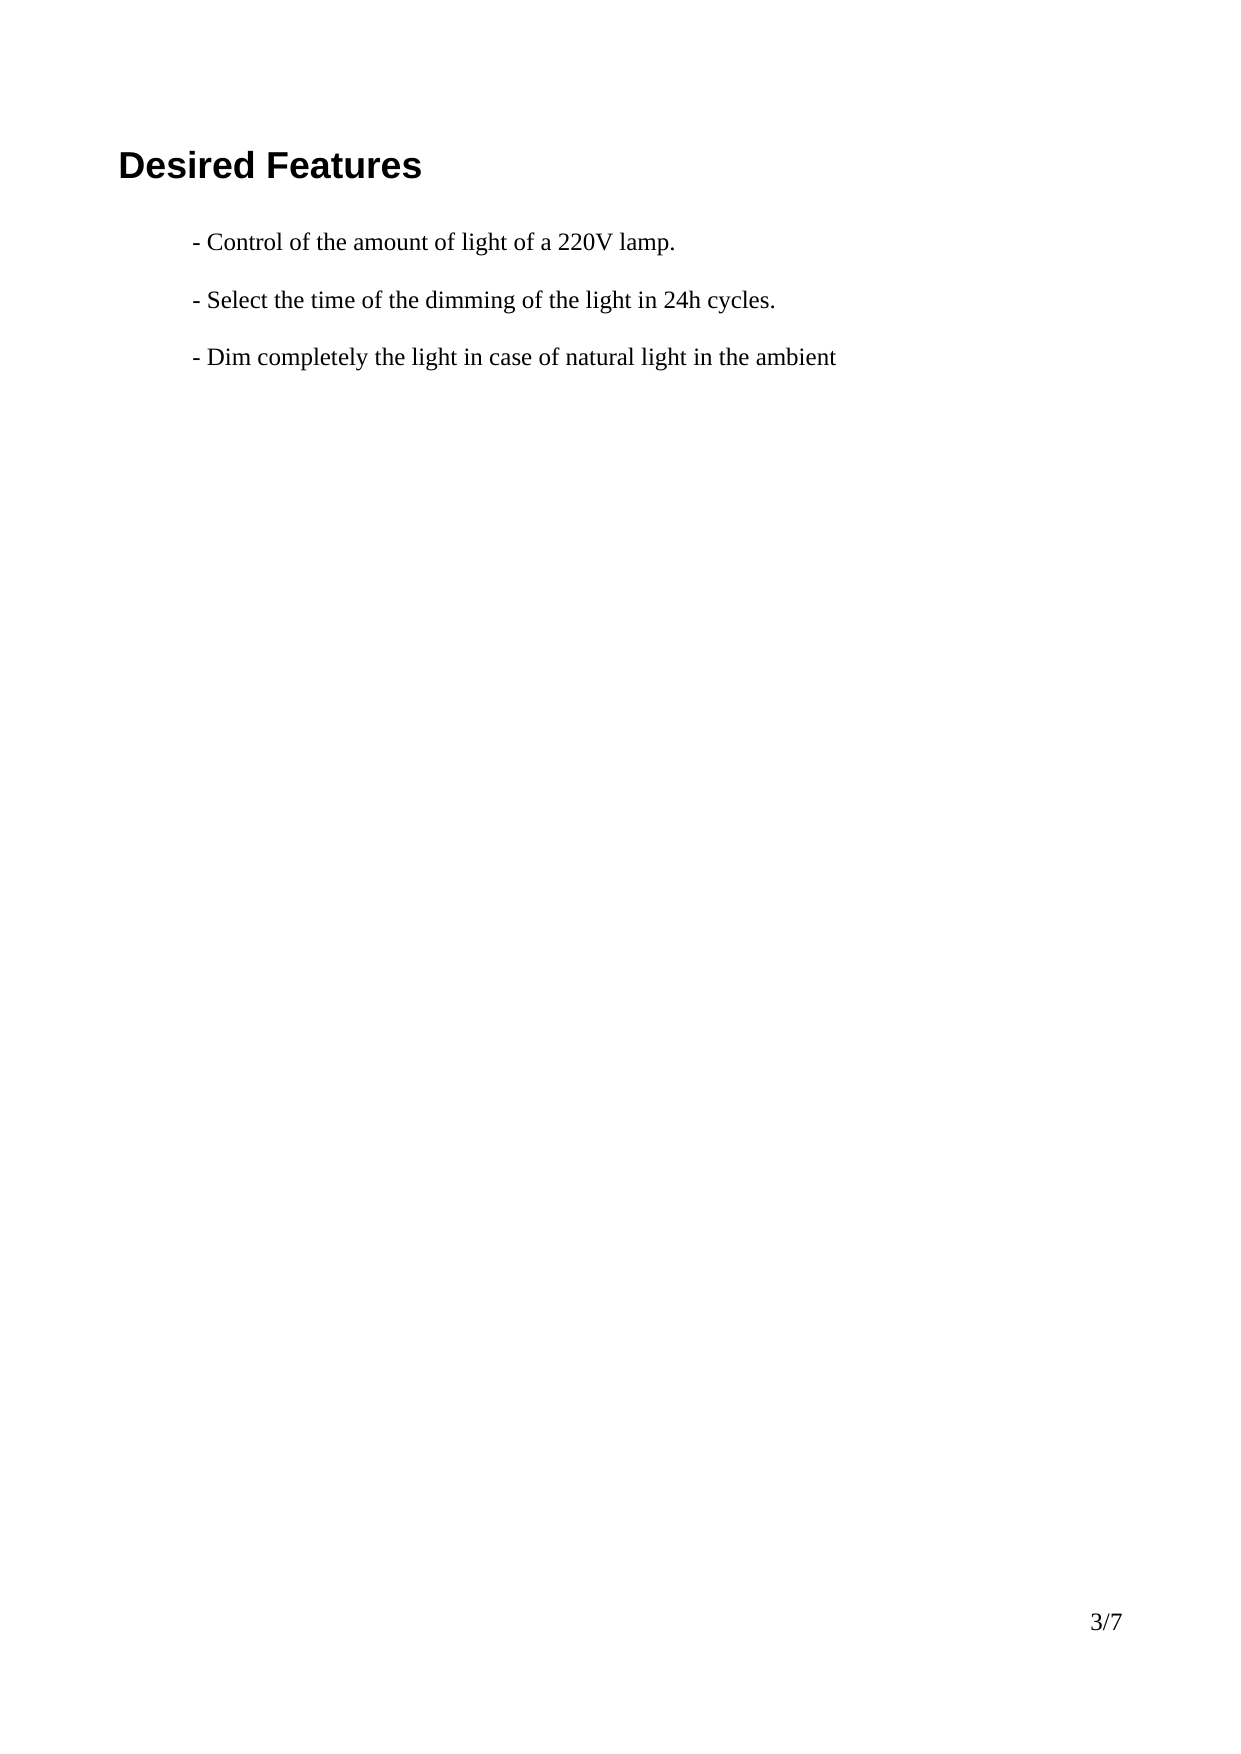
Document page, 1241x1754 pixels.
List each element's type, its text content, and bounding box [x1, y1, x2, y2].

text - Control of the amount of light of a 220V lamp. [118, 227, 1122, 256]
text - Select the time of the dimming of the light in 24h cycles. [118, 285, 1122, 314]
subtitle Desired Features [118, 143, 1122, 186]
text - Dim completely the light in case of natural light in the ambient [118, 342, 1122, 371]
